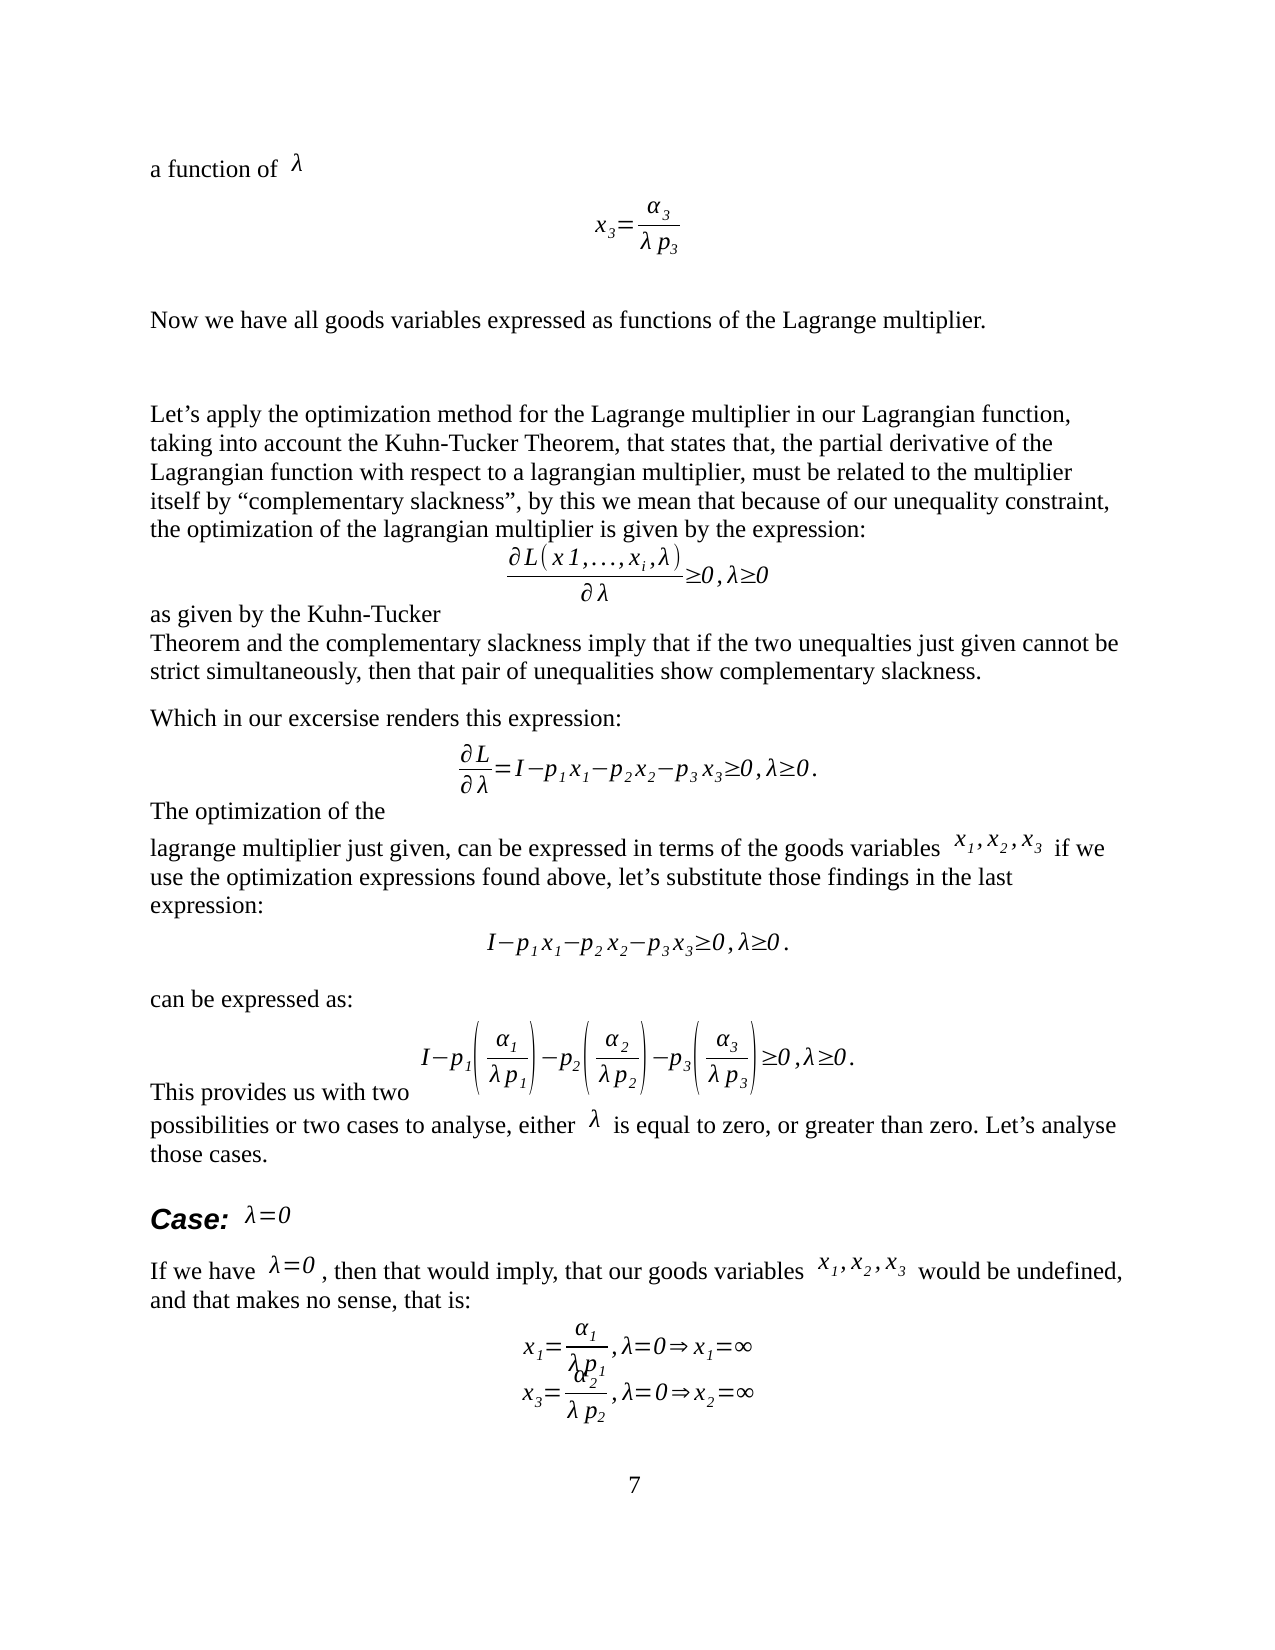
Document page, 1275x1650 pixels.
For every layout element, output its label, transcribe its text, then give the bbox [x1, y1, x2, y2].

text The optimization of the lagrange multiplier just given, can be expressed in terms of the goods variables if we use the optimization expressions found above, let’s substitute those findings in the last expression: [150, 796, 1125, 919]
text This provides us with two possibilities or two cases to analyse, either is equal to zero, or greater than zero. Let’s analyse those cases. [150, 1077, 1125, 1168]
subtitle Case: [150, 1202, 1125, 1236]
text If we have , then that would imply, that our goods variables would be undefined, and that makes no sense, that is: [150, 1248, 1125, 1313]
text Now we have all goods variables expressed as functions of the Lagrange multiplier. [150, 305, 1125, 333]
text from this result we can express as a function of [150, 150, 1125, 183]
text as given by the Kuhn-Tucker Theorem and the complementary slackness imply that if the two unequalties just given cannot be strict simultaneously, then that pair of unequalities show complementary slackness. [150, 599, 1125, 685]
text Let’s apply the optimization method for the Lagrange multiplier in our Lagrangian function, taking into account the Kuhn-Tucker Theorem, that states that, the partial derivative of the Lagrangian function with respect to a lagrangian multiplier, must be related to the multiplier itself by “complementary slackness”, by this we mean that because of our unequality constraint, the optimization of the lagrangian multiplier is given by the expression: [150, 399, 1125, 543]
text Which in our excersise renders this expression: [150, 703, 1125, 732]
text can be expressed as: [150, 984, 1125, 1013]
